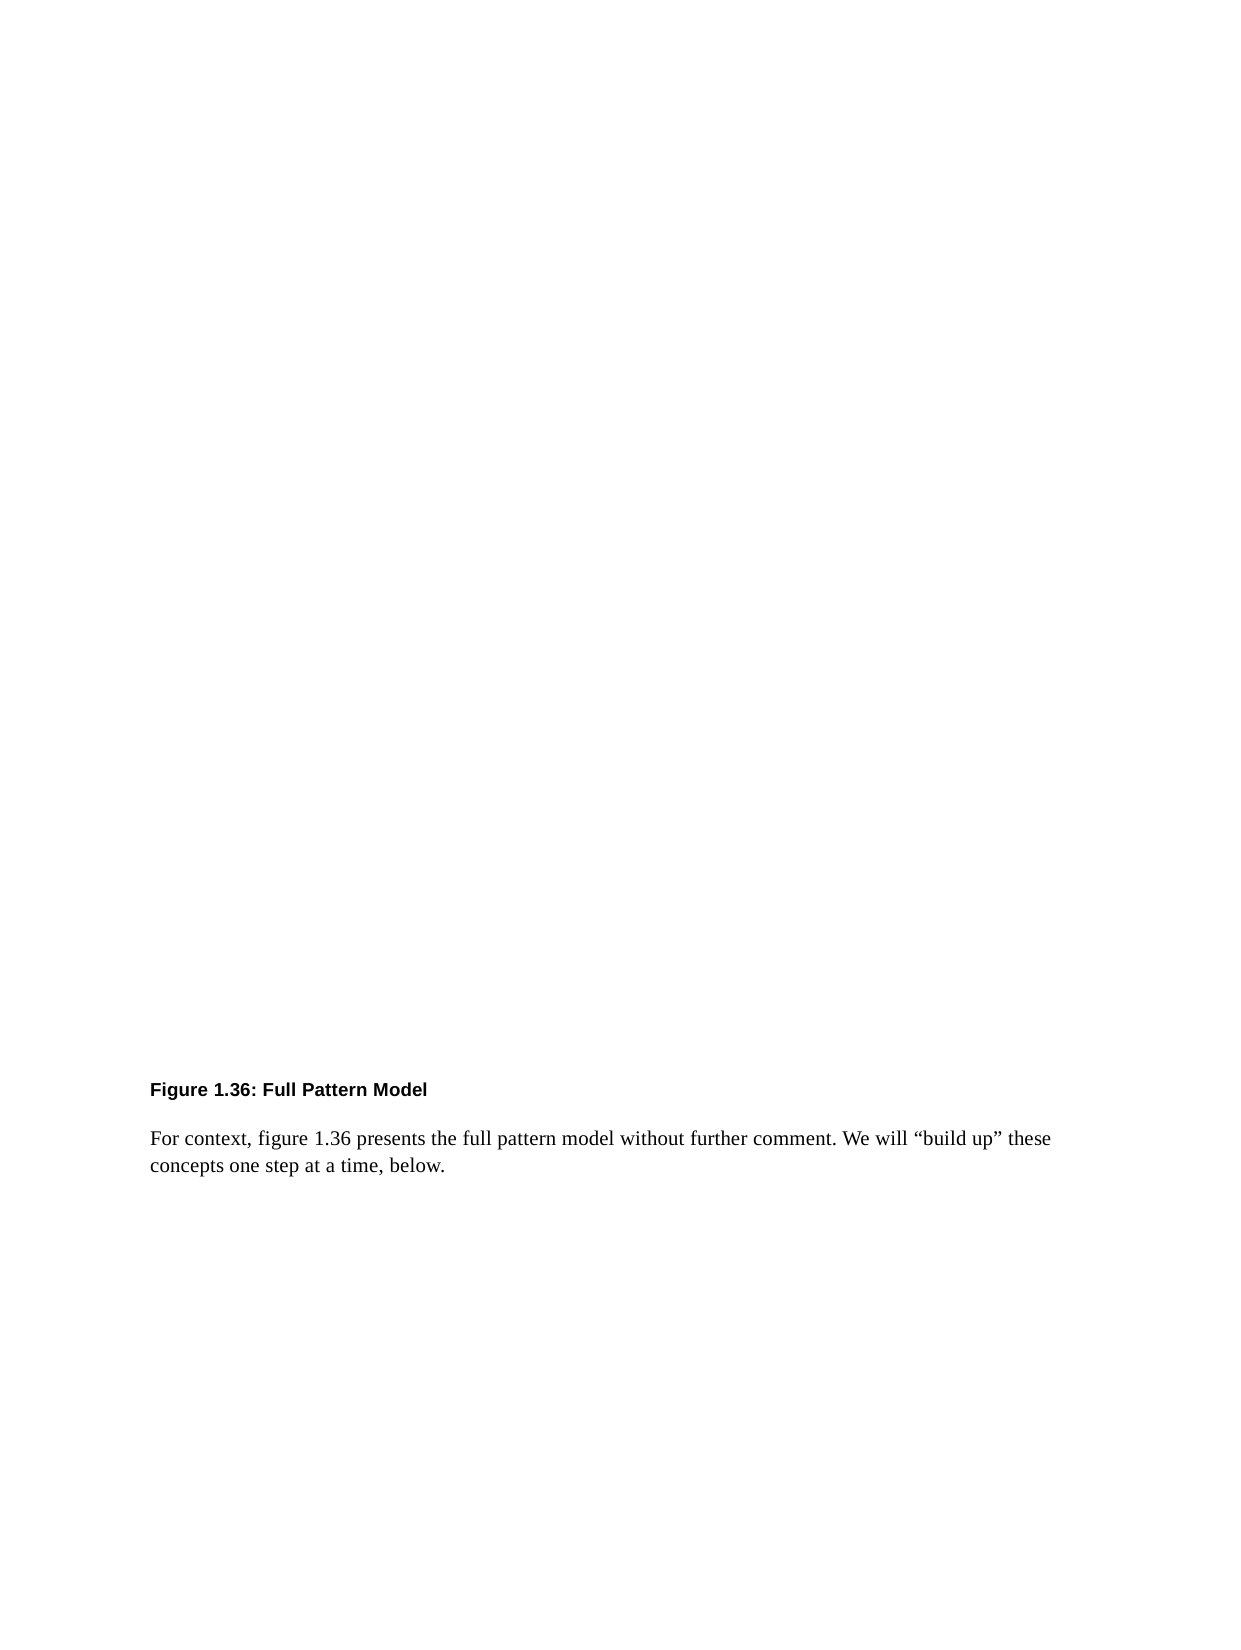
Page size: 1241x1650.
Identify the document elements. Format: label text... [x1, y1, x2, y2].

text For context, figure 0.36 presents the full pattern model without further comment. We will “build up” these concepts one step at a time, below. [150, 150, 1090, 174]
text For context, figure 0.36 presents the full pattern model without further comment. We will “build up” these concepts one step at a time, below. [150, 1100, 1090, 1177]
text Figure 0.36: Full Pattern Model [150, 174, 1090, 1100]
